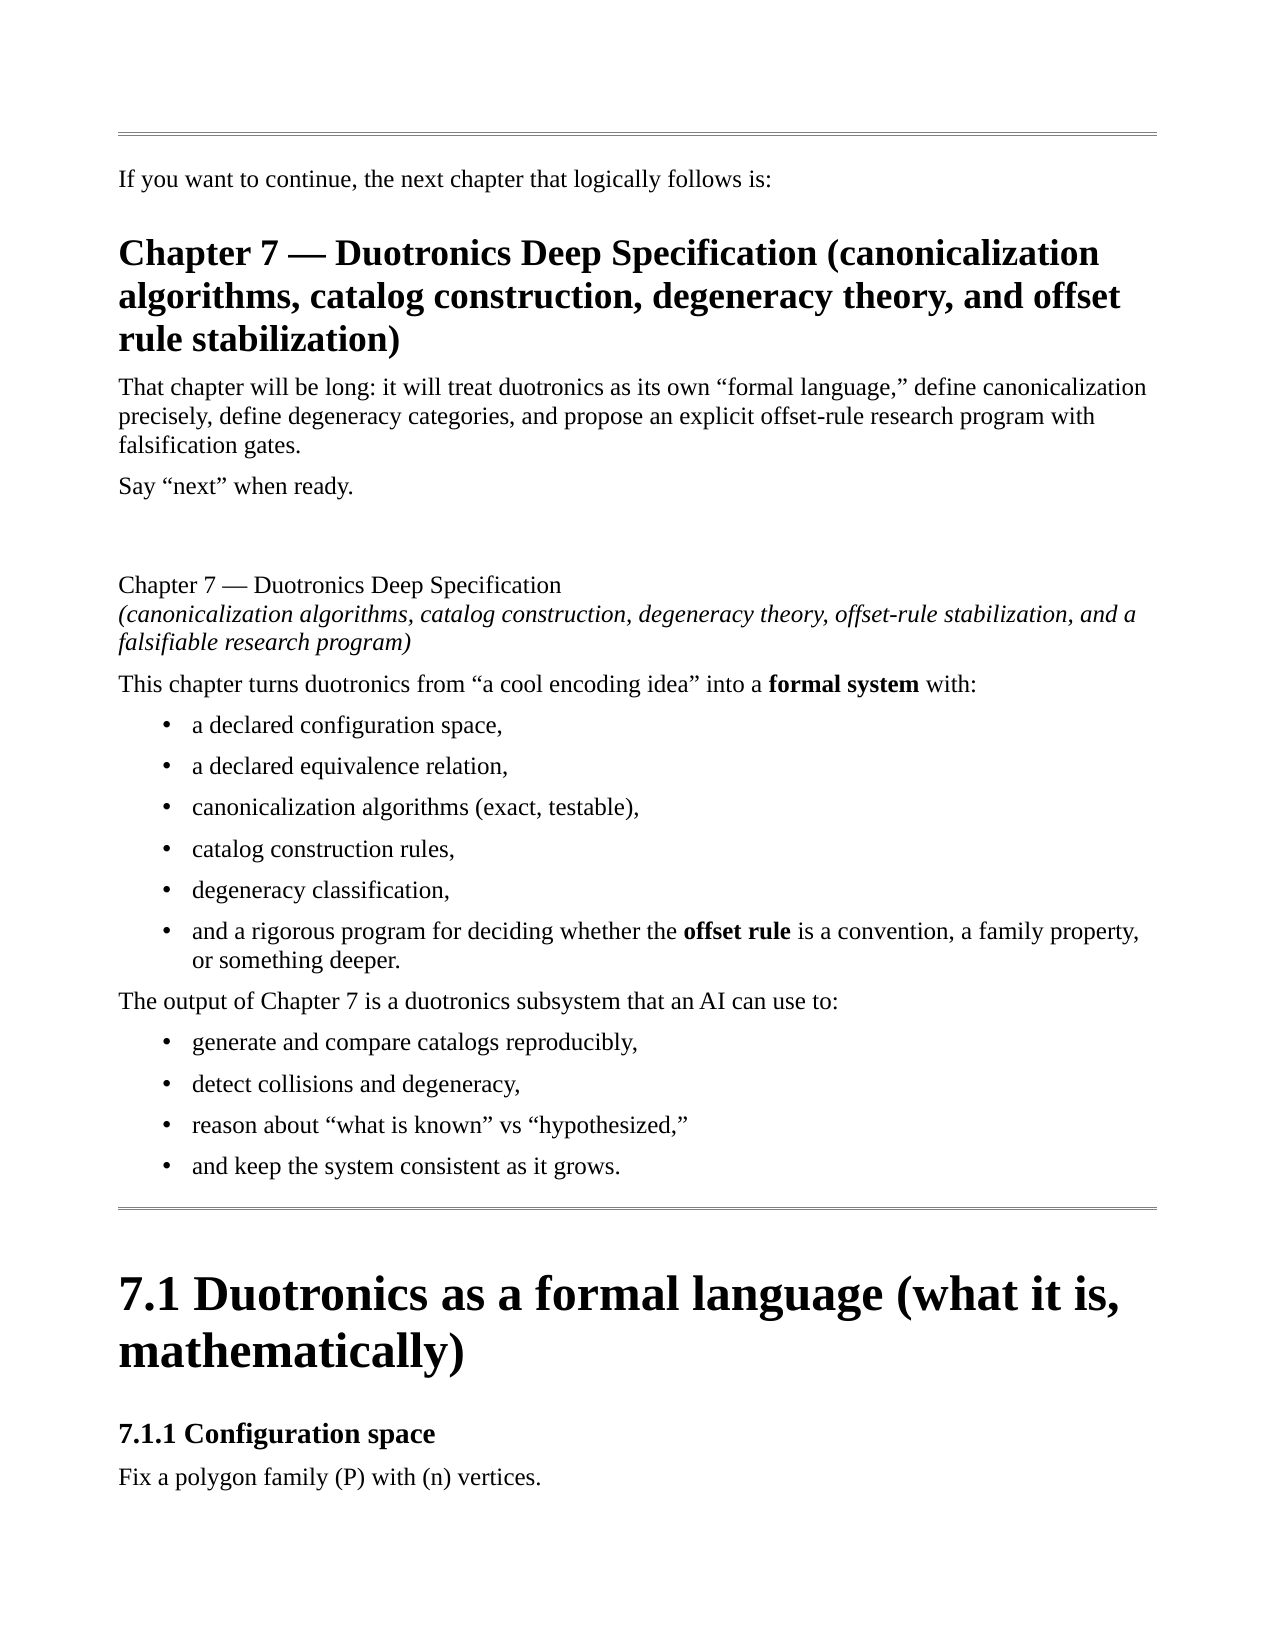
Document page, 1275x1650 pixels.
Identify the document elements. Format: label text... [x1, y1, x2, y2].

subtitle 7.1.1 Configuration space [118, 1416, 1157, 1449]
text (canonicalization algorithms, catalog construction, degeneracy theory, offset-rule stabilization, and a falsifiable research program) [118, 599, 1157, 656]
list reason about “what is known” vs “hypothesized,” [162, 1110, 1157, 1139]
list a declared configuration space, [162, 710, 1157, 739]
list catalog construction rules, [162, 834, 1157, 862]
text That chapter will be long: it will treat duotronics as its own “formal language,” define canonicalization precisely, define degeneracy categories, and propose an explicit offset-rule research program with falsification gates. [118, 372, 1157, 459]
list degeneracy classification, [162, 875, 1157, 904]
list canonicalization algorithms (exact, testable), [162, 792, 1157, 821]
text If you want to continue, the next chapter that logically follows is: [118, 164, 1157, 193]
subtitle 7.1 Duotronics as a formal language (what it is, mathematically) [118, 1263, 1157, 1378]
list and a rigorous program for deciding whether the offset rule is a convention, a family property, or something deeper. [162, 916, 1157, 974]
list generate and compare catalogs reproducibly, [162, 1027, 1157, 1056]
list detect collisions and degeneracy, [162, 1069, 1157, 1097]
text The output of Chapter 7 is a duotronics subsystem that an AI can use to: [118, 986, 1157, 1015]
list and keep the system consistent as it grows. [162, 1151, 1157, 1180]
text This chapter turns duotronics from “a cool encoding idea” into a formal system with: [118, 669, 1157, 697]
list a declared equivalence relation, [162, 751, 1157, 780]
text Chapter 7 — Duotronics Deep Specification [118, 512, 1157, 599]
subtitle Chapter 7 — Duotronics Deep Specification (canonicalization algorithms, catalog construction, degeneracy theory, and offset rule stabilization) [118, 231, 1157, 360]
text Fix a polygon family (P) with (n) vertices. [118, 1462, 1157, 1491]
text Say “next” when ready. [118, 471, 1157, 500]
